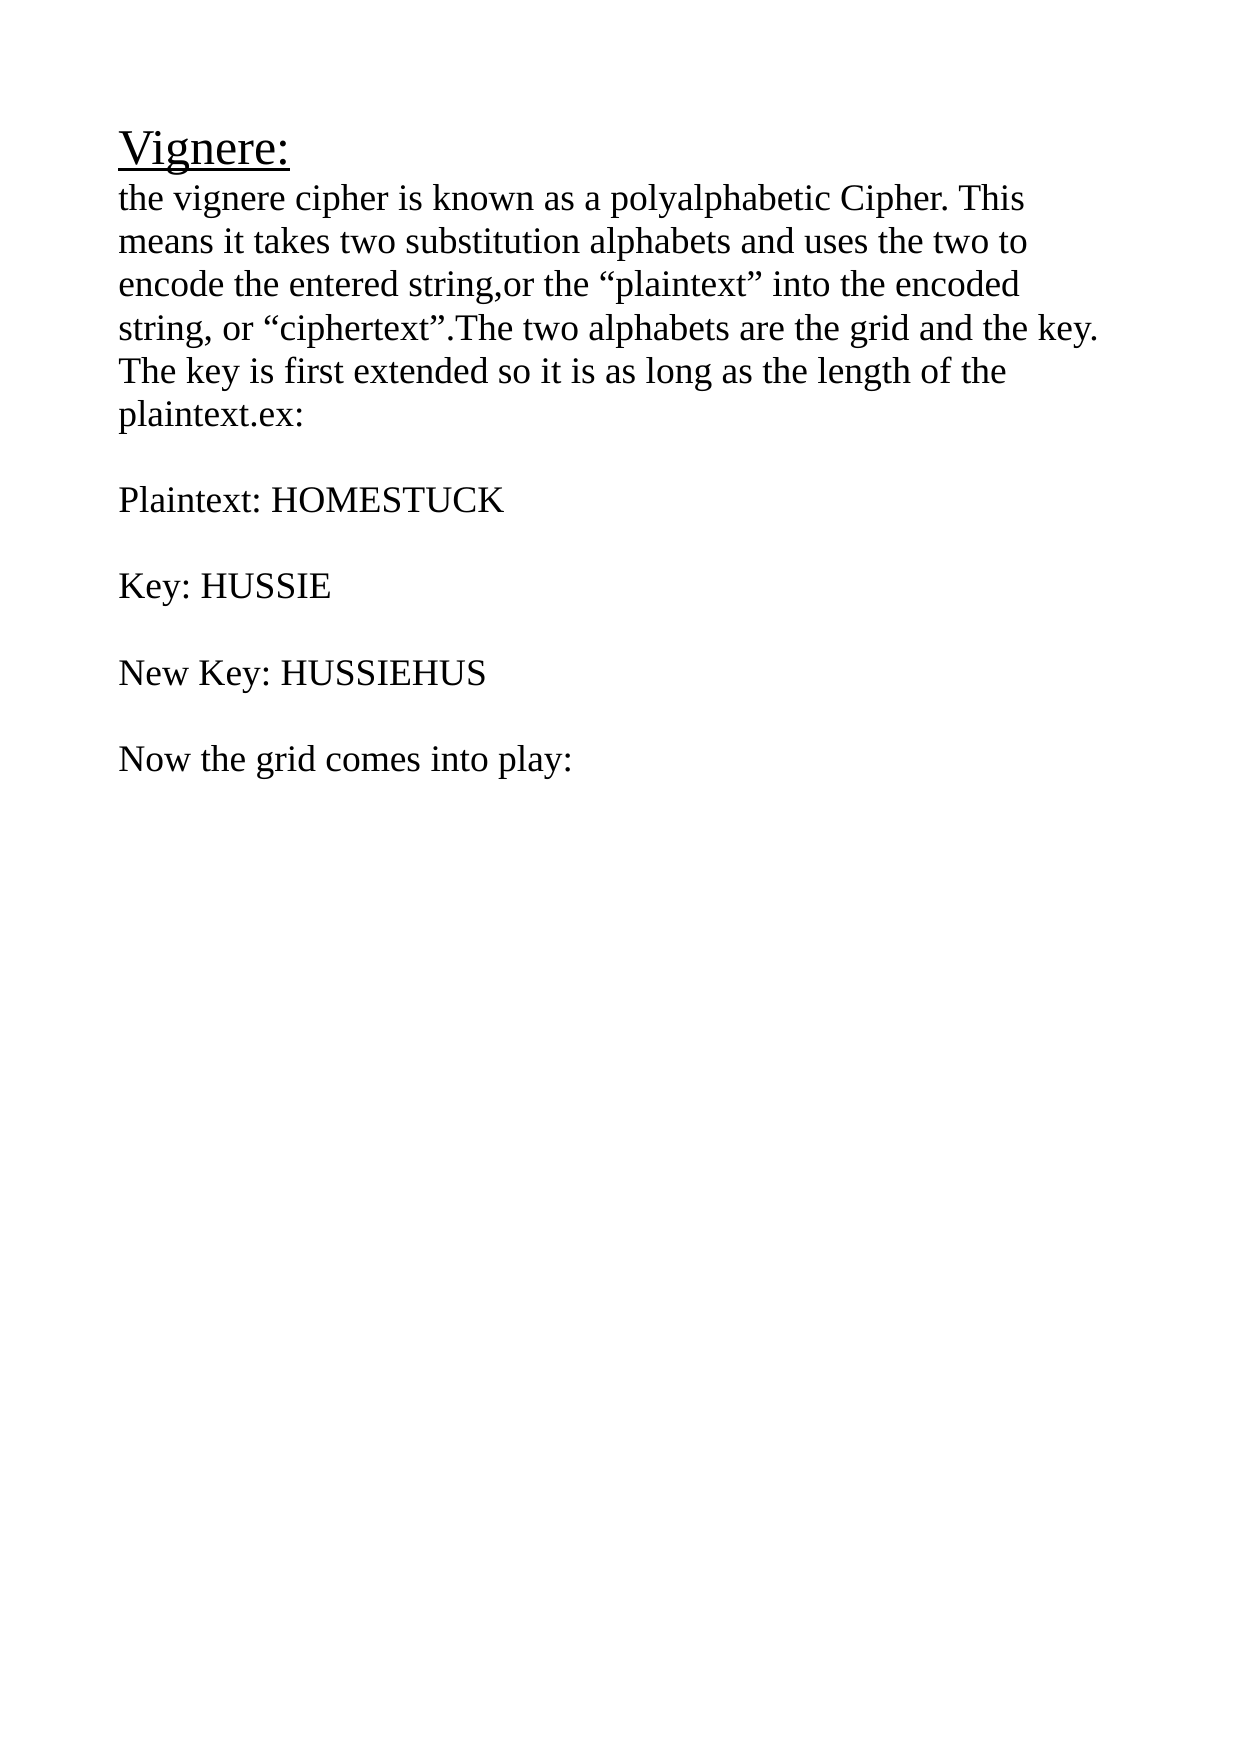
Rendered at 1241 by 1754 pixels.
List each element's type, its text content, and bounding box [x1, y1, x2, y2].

text Plaintext: HOMESTUCK [118, 477, 1122, 521]
text Key: HUSSIE [118, 564, 1122, 607]
text the vignere cipher is known as a polyalphabetic Cipher. This means it takes two substitution alphabets and uses the two to encode the entered string,or the “plaintext” into the encoded string, or “ciphertext”.The two alphabets are the grid and the key. The key is first extended so it is as long as the length of the plaintext.ex: [118, 176, 1122, 434]
text Now the grid comes into play: [118, 736, 1122, 779]
text New Key: HUSSIEHUS [118, 650, 1122, 693]
text Vignere: [118, 118, 1122, 176]
